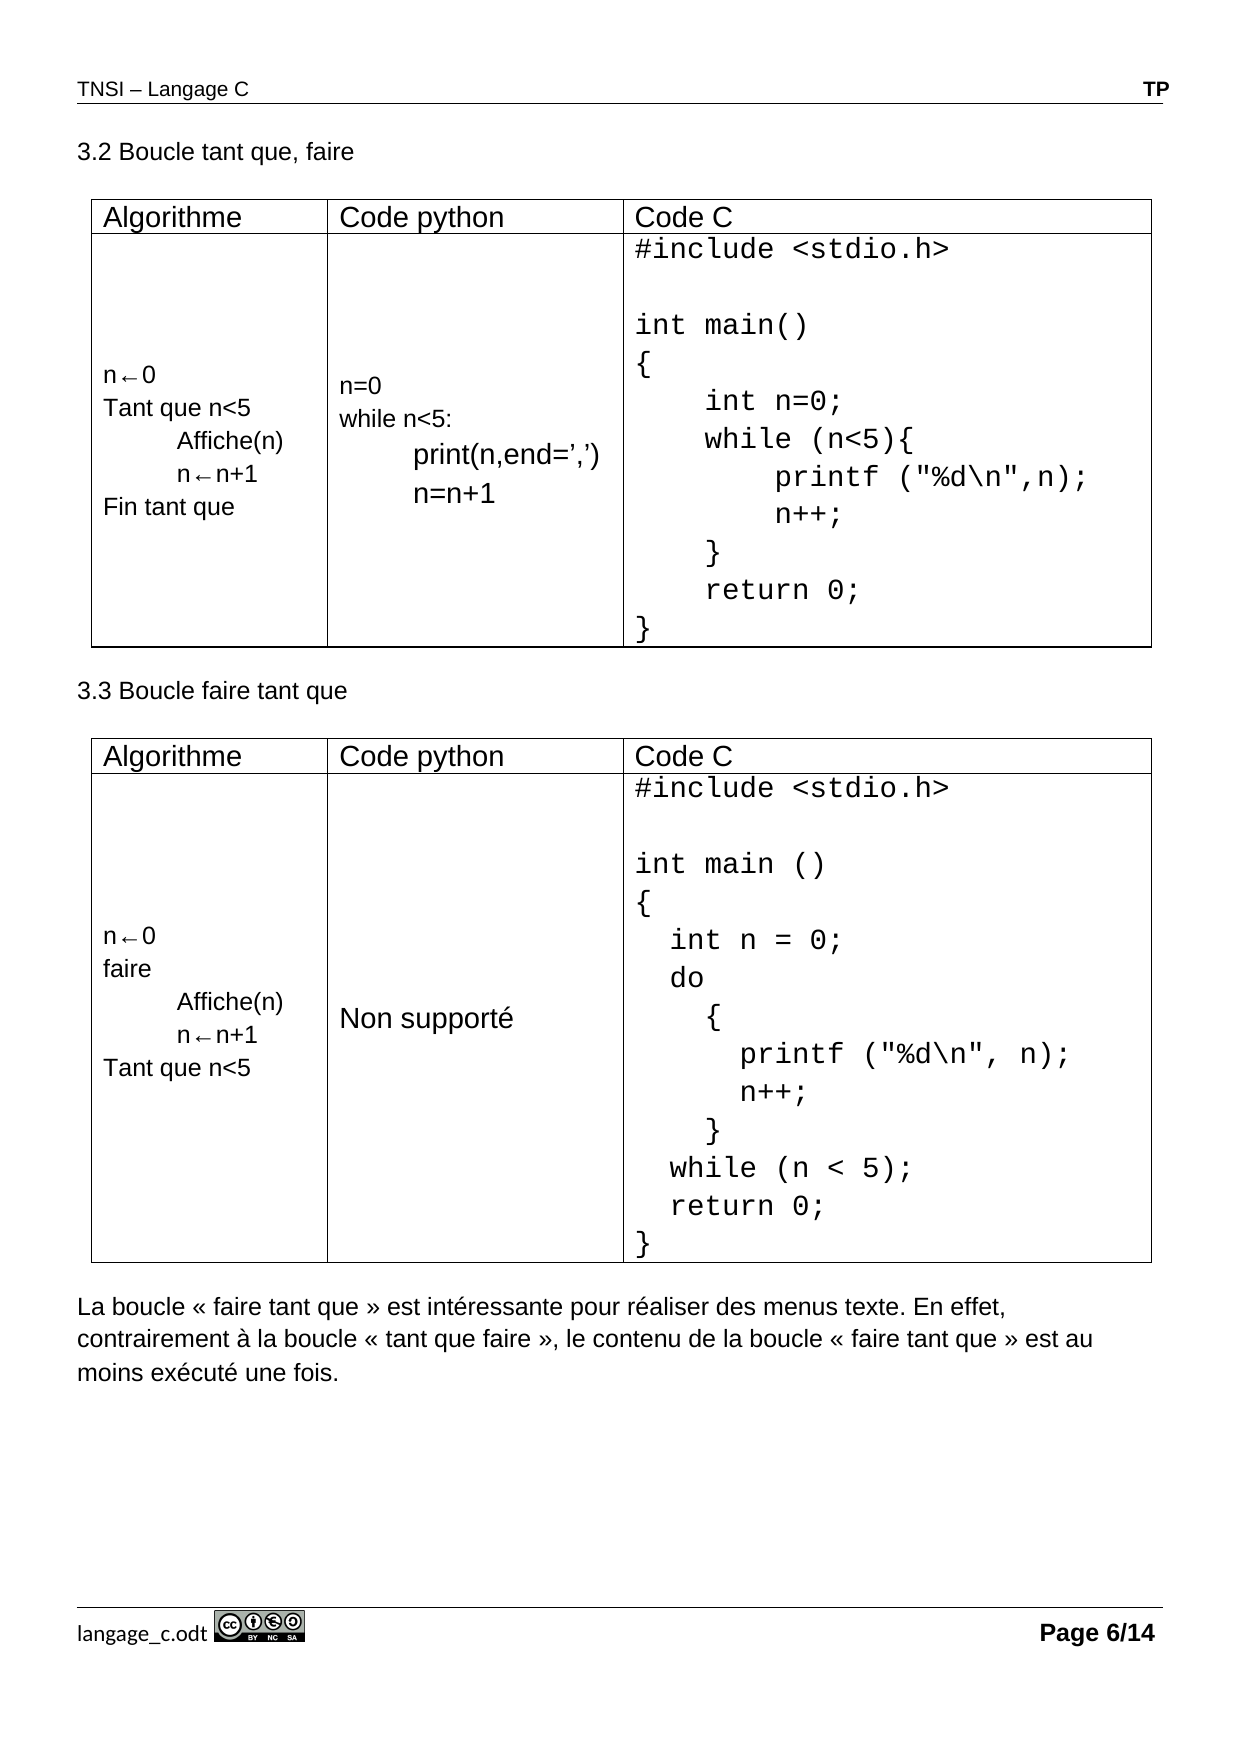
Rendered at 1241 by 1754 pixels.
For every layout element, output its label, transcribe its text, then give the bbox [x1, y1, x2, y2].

table_cell #include <stdio.h> int main() { int n=0; while (n<5){ printf ("%d\n",n); n++; } return 0; } [624, 234, 1151, 646]
table_cell Non supporté [328, 774, 623, 1262]
text La boucle « faire tant que » est intéressante pour réaliser des menus texte. En effet, contrairement à la boucle « tant que faire », le contenu de la boucle « faire tant que » est au moins exécuté une fois. [77, 1291, 1163, 1386]
table_header Code C [624, 200, 1151, 233]
table_cell #include <stdio.h> int main () { int n = 0; do { printf ("%d\n", n); n++; } while (n < 5); return 0; } [624, 774, 1151, 1262]
text 3.2 Boucle tant que, faire [77, 137, 1163, 166]
table_header Code python [328, 739, 623, 773]
table_cell n←0 faire Affiche(n) n←n+1 Tant que n<5 [92, 774, 327, 1262]
table_header Code python [328, 200, 623, 233]
table_header Algorithme [92, 200, 327, 233]
text 3.3 Boucle faire tant que [77, 676, 1163, 705]
picture [214, 1610, 305, 1642]
table_header Algorithme [92, 739, 327, 773]
table_cell n=0 while n<5: print(n,end=’,’) n=n+1 [328, 234, 623, 646]
table_cell n←0 Tant que n<5 Affiche(n) n←n+1 Fin tant que [92, 234, 327, 646]
table_header Code C [624, 739, 1151, 773]
